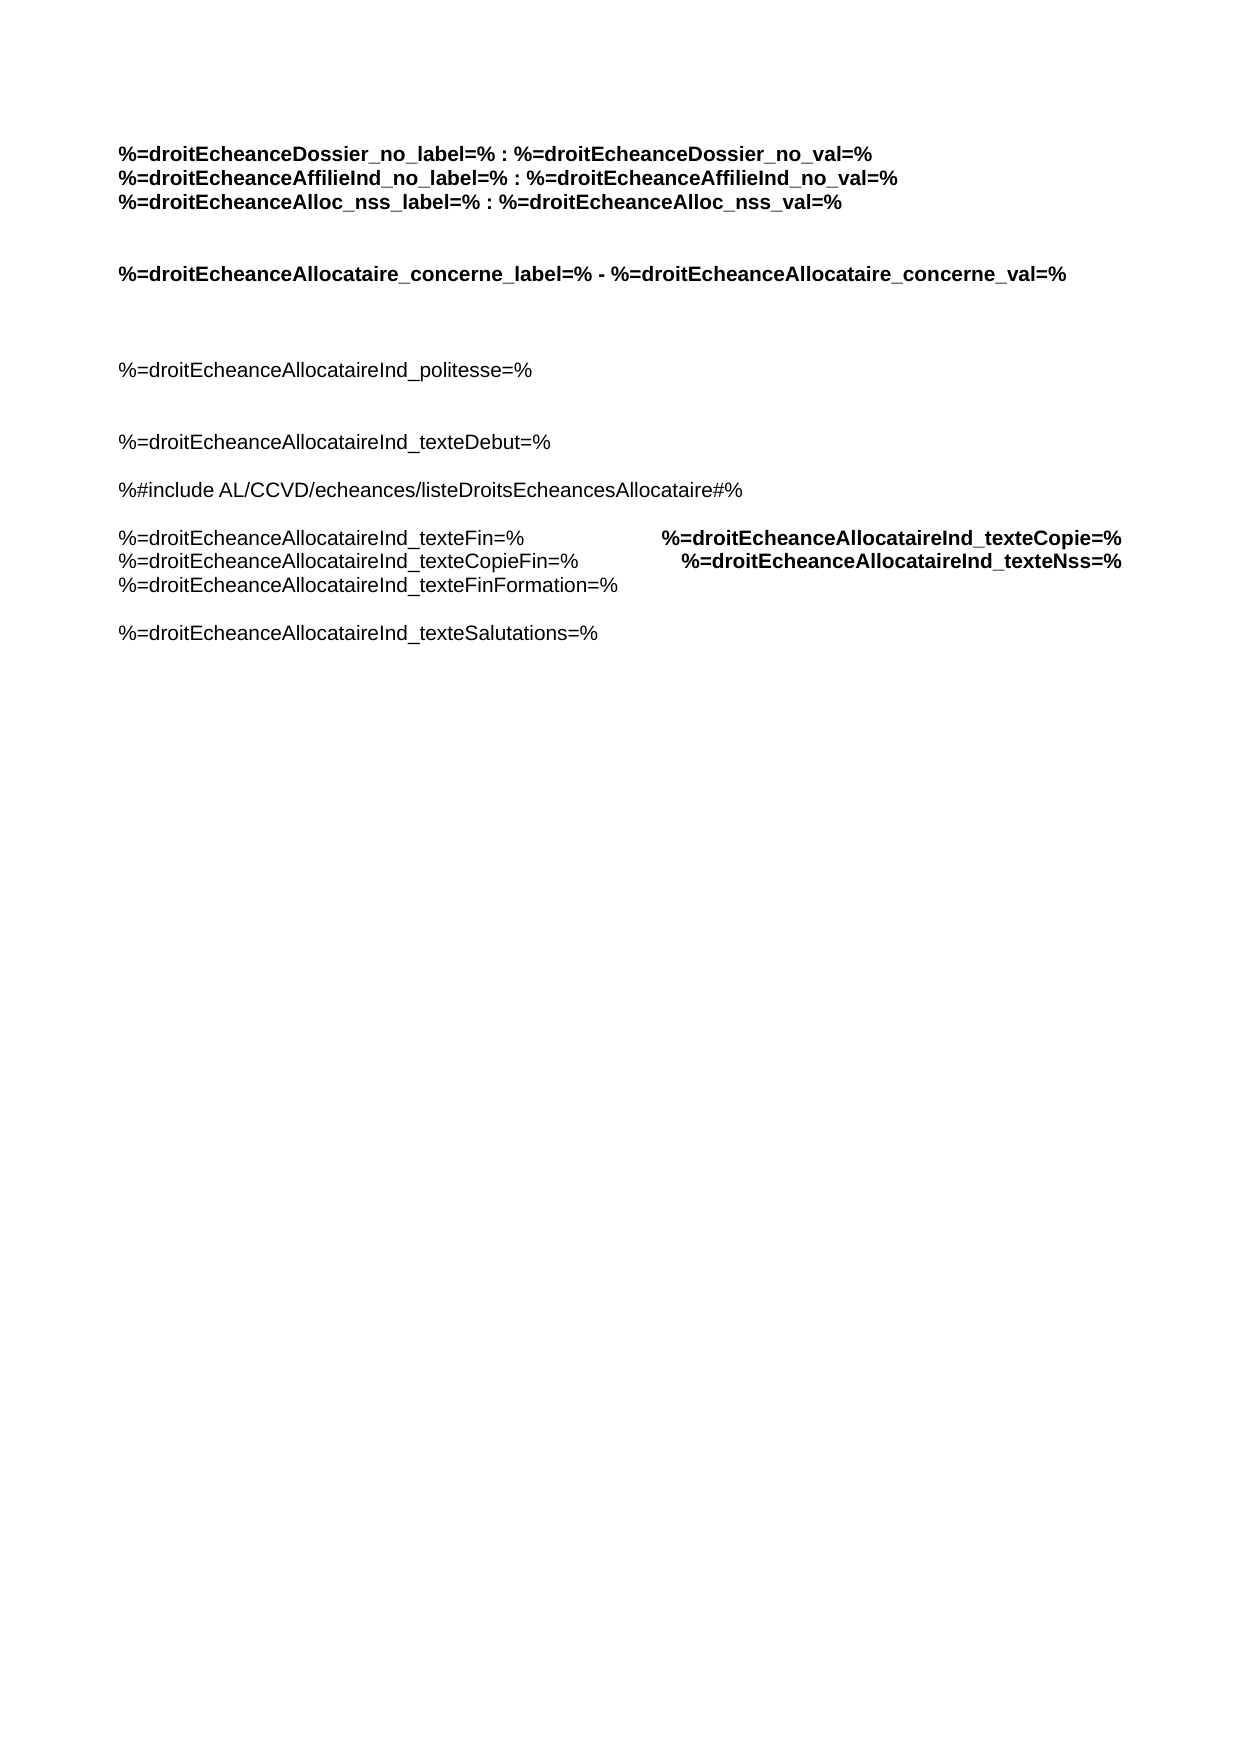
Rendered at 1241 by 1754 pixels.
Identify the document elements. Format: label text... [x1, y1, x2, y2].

text %#include AL/CCVD/echeances/listeDroitsEcheancesAllocataire#% [118, 477, 1122, 501]
text %=droitEcheanceDossier_no_label=% : %=droitEcheanceDossier_no_val=% [118, 142, 1122, 166]
text %=droitEcheanceAllocataireInd_texteSalutations=% [118, 621, 1122, 645]
text %=droitEcheanceAllocataire_concerne_label=% - %=droitEcheanceAllocataire_concerne_val=% [118, 262, 1122, 286]
text %=droitEcheanceAllocataireInd_texteFin=% %=droitEcheanceAllocataireInd_texteCopie=% %=droitEcheanceAllocataireInd_texteCopieFin=% %=droitEcheanceAllocataireInd_texteNss=% %=droitEcheanceAllocataireInd_texteFinFormation=% [118, 525, 1122, 597]
text %=droitEcheanceAffilieInd_no_label=% : %=droitEcheanceAffilieInd_no_val=% [118, 166, 1122, 190]
text %=droitEcheanceAllocataireInd_politesse=% [118, 358, 1122, 382]
text %=droitEcheanceAlloc_nss_label=% : %=droitEcheanceAlloc_nss_val=% [118, 190, 1122, 214]
text %=droitEcheanceAllocataireInd_texteDebut=% [118, 429, 1122, 453]
